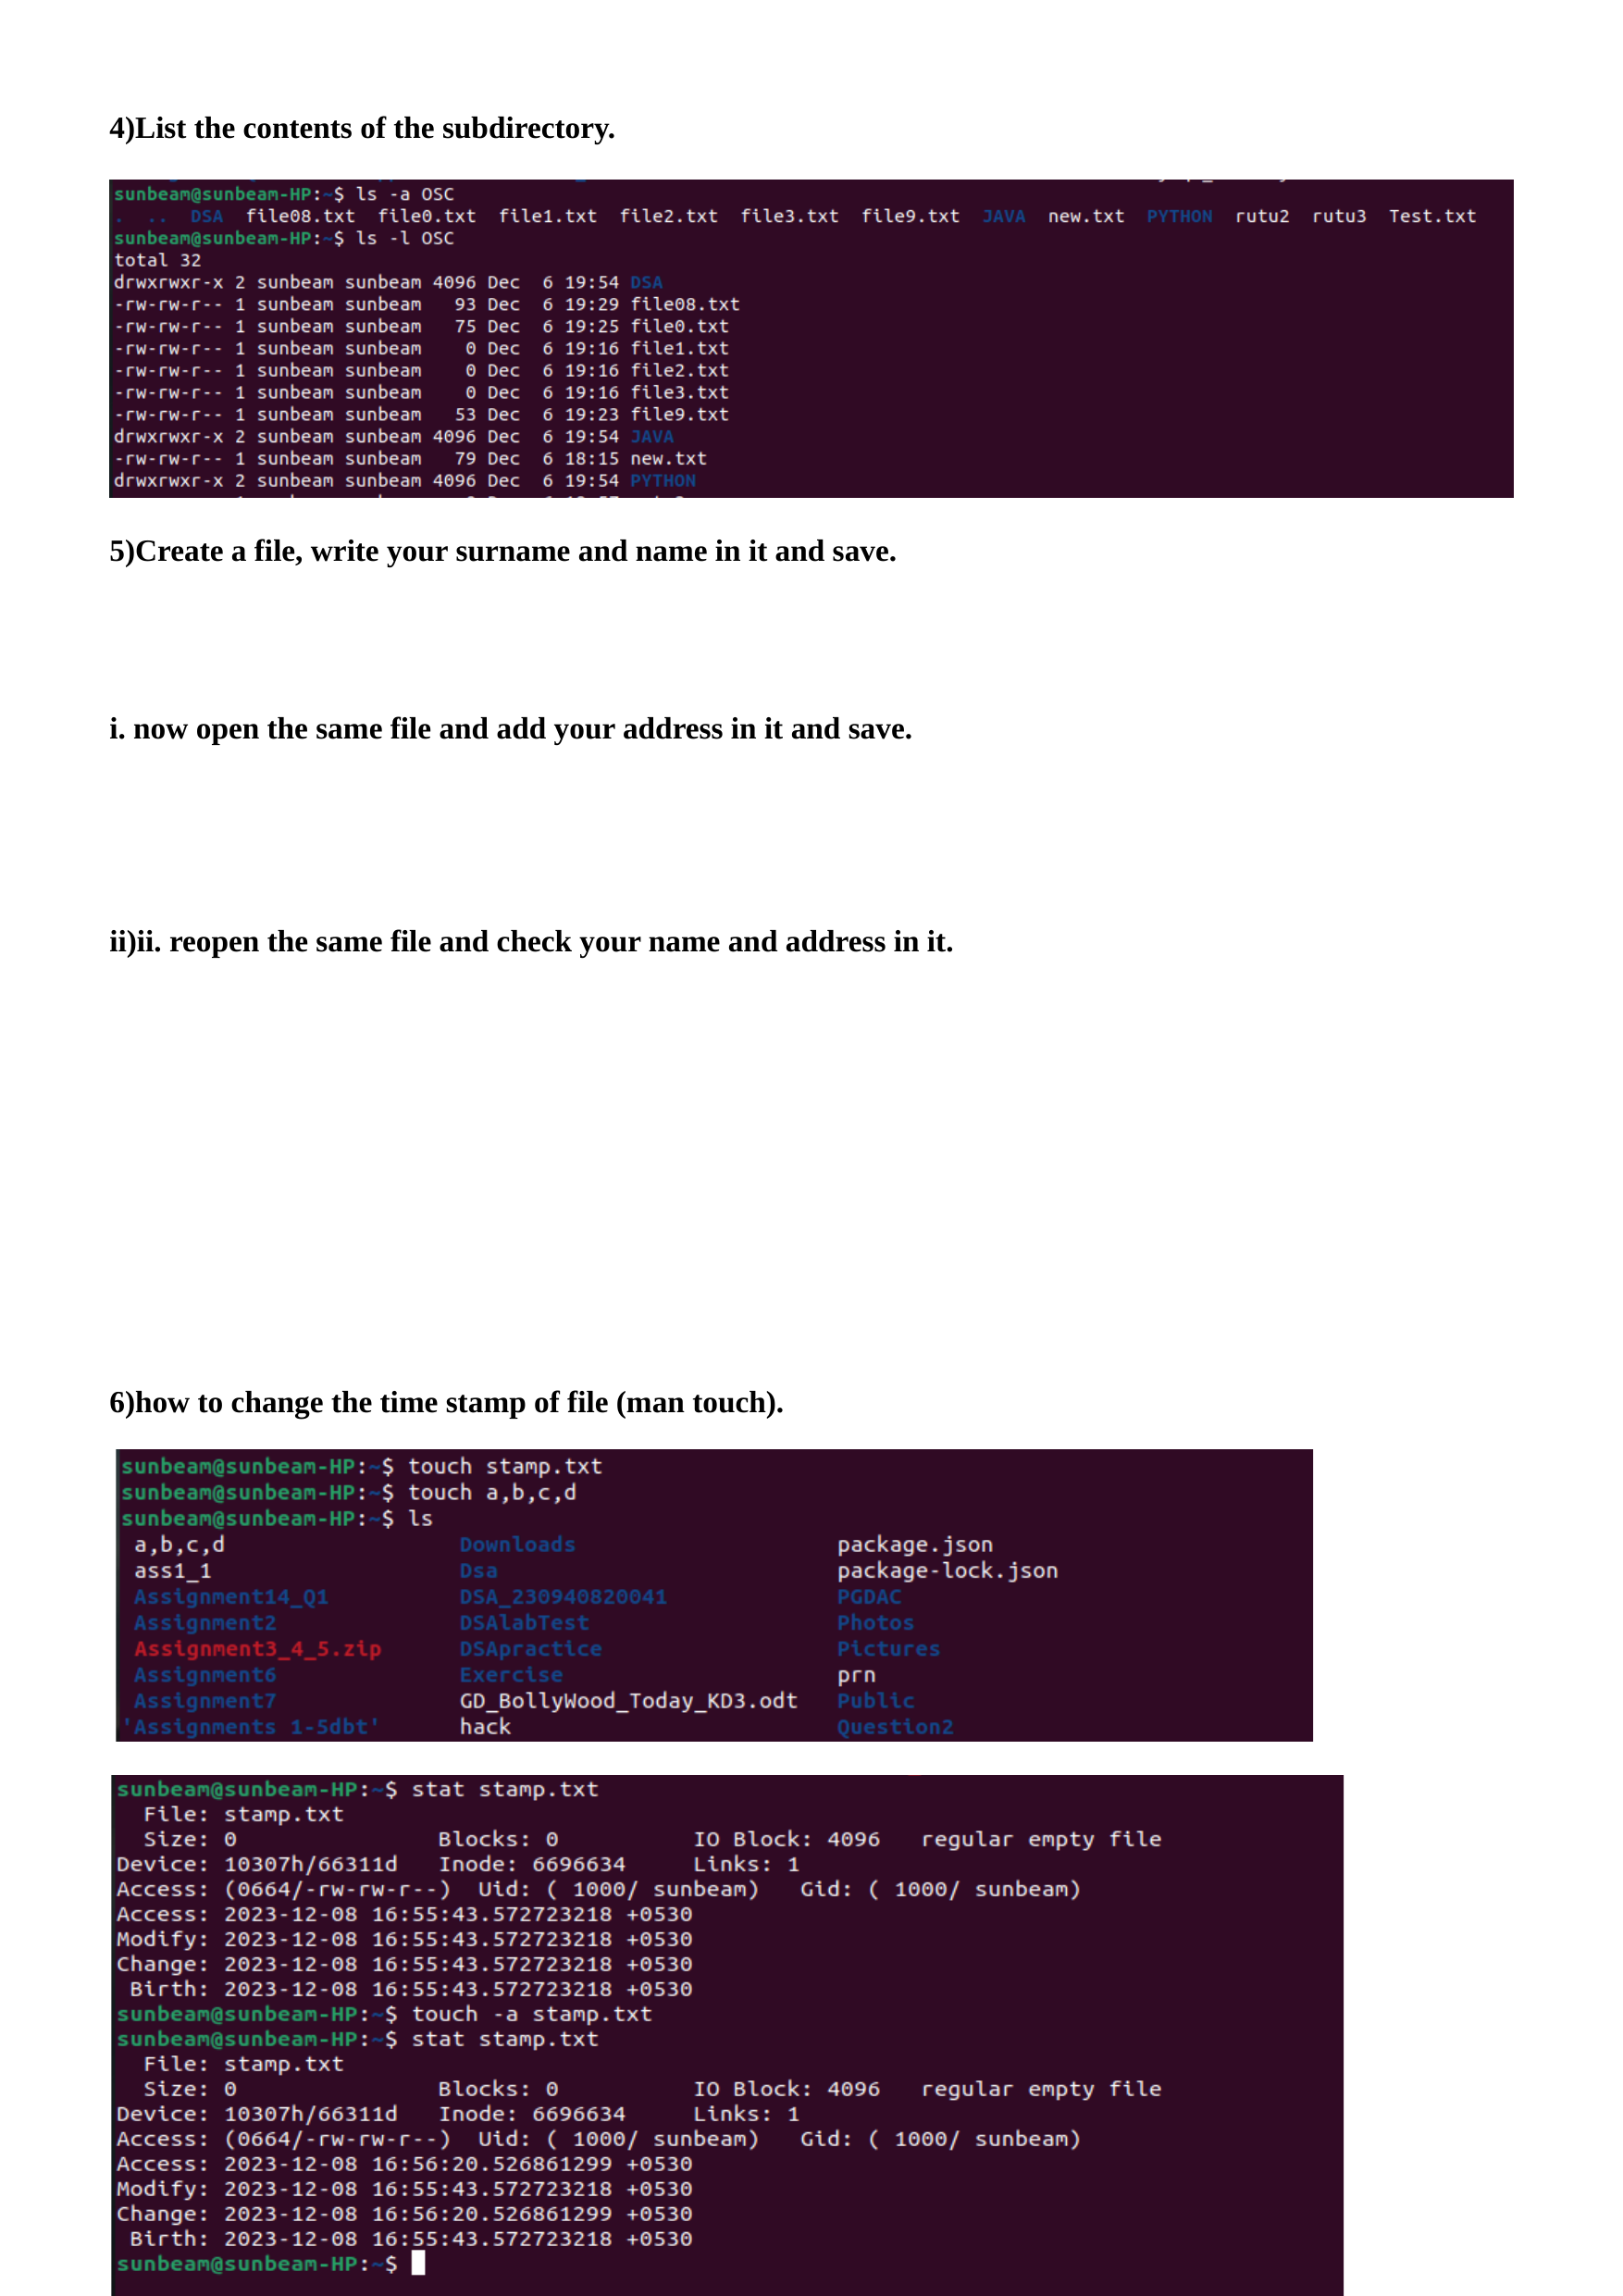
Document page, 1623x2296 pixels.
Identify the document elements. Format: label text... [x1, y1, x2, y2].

text 4)List the contents of the subdirectory. [109, 109, 1514, 144]
picture [111, 1775, 1344, 2295]
text 5)Create a file, write your surname and name in it and save. [109, 532, 1514, 568]
text i. now open the same file and add your address in it and save. [109, 710, 1514, 745]
picture [109, 180, 1514, 498]
text 6)how to change the time stamp of file (man touch). [109, 1384, 1514, 1420]
text ii)ii. reopen the same file and check your name and address in it. [109, 923, 1514, 958]
